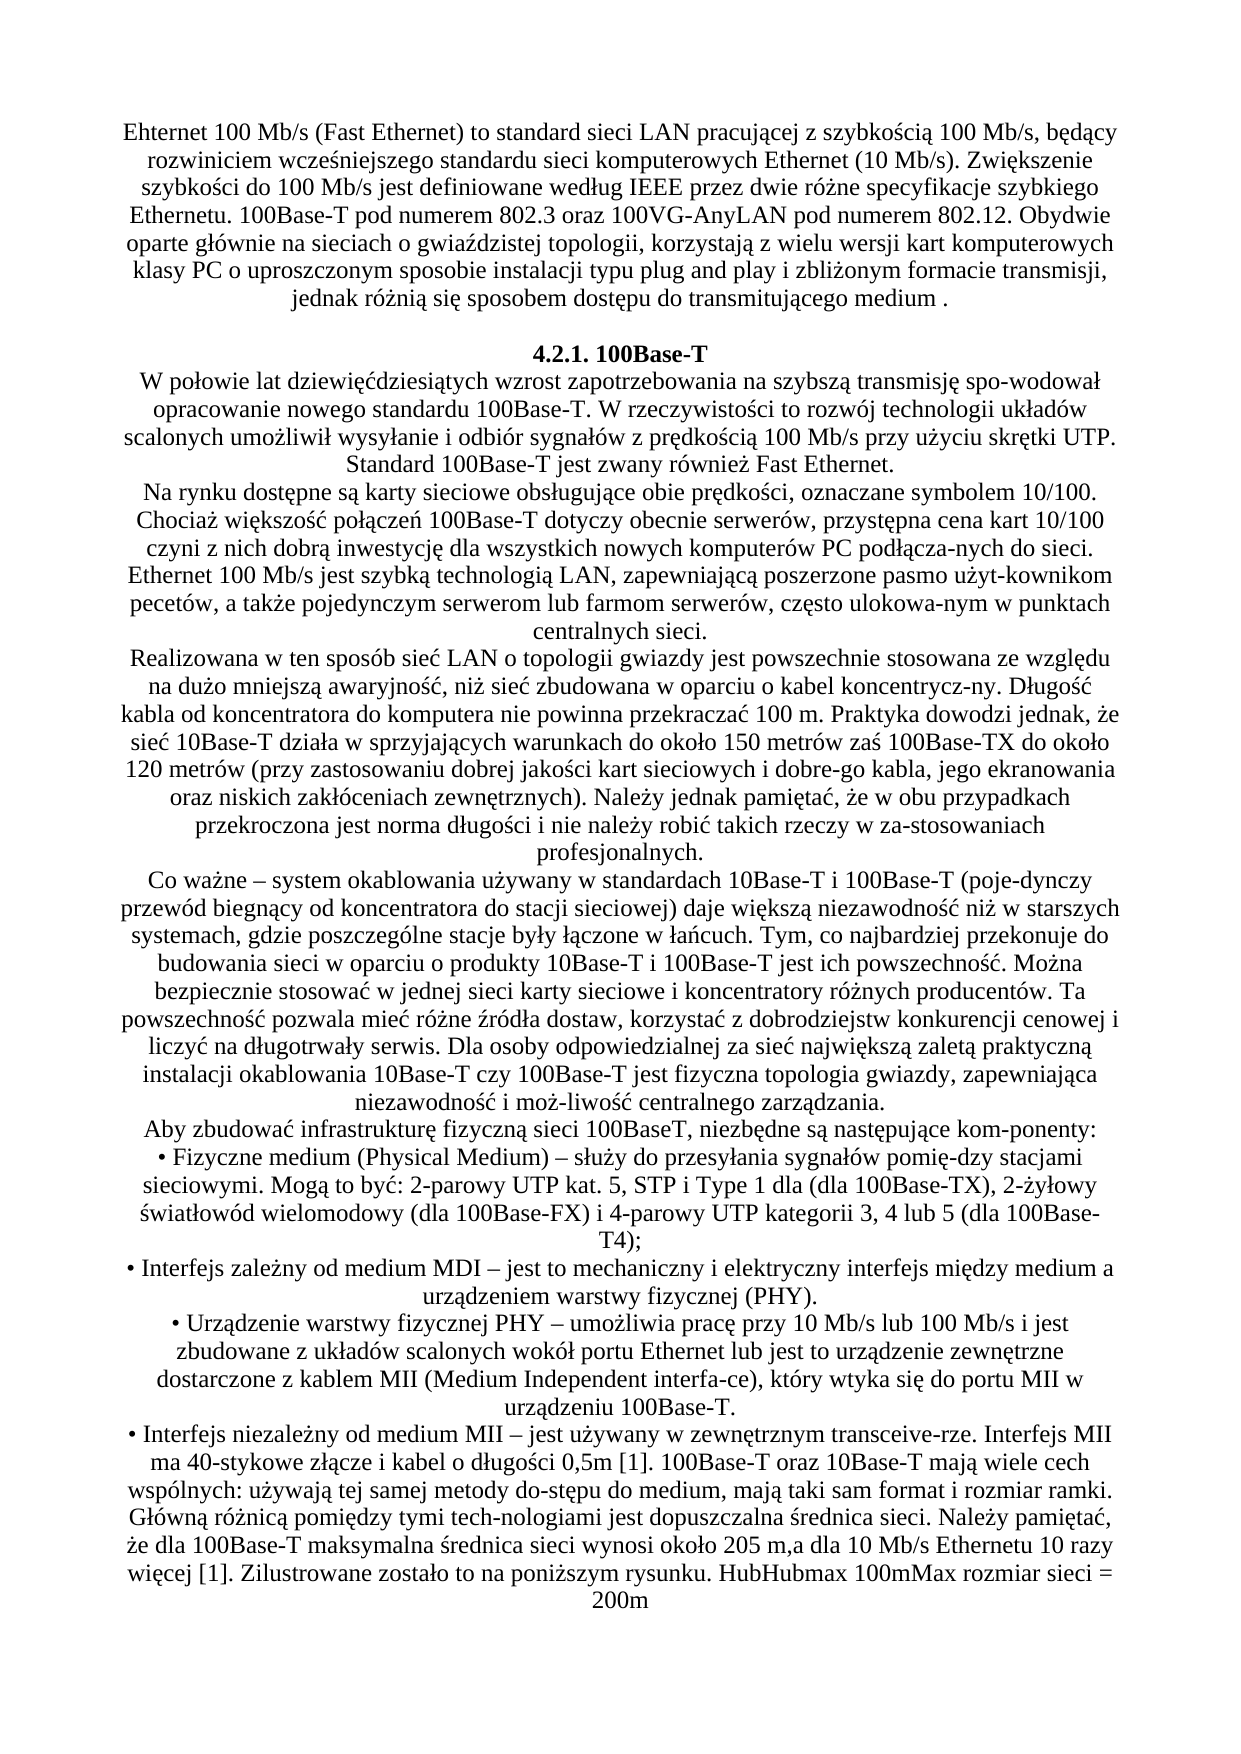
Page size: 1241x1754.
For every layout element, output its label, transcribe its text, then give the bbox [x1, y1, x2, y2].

text Ehternet 100 Mb/s (Fast Ethernet) to standard sieci LAN pracującej z szybkością 100 Mb/s, będący rozwiniciem wcześniejszego standardu sieci komputerowych Ethernet (10 Mb/s). Zwiększenie szybkości do 100 Mb/s jest definiowane według IEEE przez dwie różne specyfikacje szybkiego Ethernetu. 100Base-T pod numerem 802.3 oraz 100VG-AnyLAN pod numerem 802.12. Obydwie oparte głównie na sieciach o gwiaździstej topologii, korzystają z wielu wersji kart komputerowych klasy PC o uproszczonym sposobie instalacji typu plug and play i zbliżonym formacie transmisji, jednak różnią się sposobem dostępu do transmitującego medium . 4.2.1. 100Base-T W połowie lat dziewięćdziesiątych wzrost zapotrzebowania na szybszą transmisję spo-wodował opracowanie nowego standardu 100Base-T. W rzeczywistości to rozwój technologii układów scalonych umożliwił wysyłanie i odbiór sygnałów z prędkością 100 Mb/s przy użyciu skrętki UTP. Standard 100Base-T jest zwany również Fast Ethernet. Na rynku dostępne są karty sieciowe obsługujące obie prędkości, oznaczane symbolem 10/100. Chociaż większość połączeń 100Base-T dotyczy obecnie serwerów, przystępna cena kart 10/100 czyni z nich dobrą inwestycję dla wszystkich nowych komputerów PC podłącza-nych do sieci. Ethernet 100 Mb/s jest szybką technologią LAN, zapewniającą poszerzone pasmo użyt-kownikom pecetów, a także pojedynczym serwerom lub farmom serwerów, często ulokowa-nym w punktach centralnych sieci. Realizowana w ten sposób sieć LAN o topologii gwiazdy jest powszechnie stosowana ze względu na dużo mniejszą awaryjność, niż sieć zbudowana w oparciu o kabel koncentrycz-ny. Długość kabla od koncentratora do komputera nie powinna przekraczać 100 m. Praktyka dowodzi jednak, że sieć 10Base-T działa w sprzyjających warunkach do około 150 metrów zaś 100Base-TX do około 120 metrów (przy zastosowaniu dobrej jakości kart sieciowych i dobre-go kabla, jego ekranowania oraz niskich zakłóceniach zewnętrznych). Należy jednak pamiętać, że w obu przypadkach przekroczona jest norma długości i nie należy robić takich rzeczy w za-stosowaniach profesjonalnych. Co ważne – system okablowania używany w standardach 10Base-T i 100Base-T (poje-dynczy przewód biegnący od koncentratora do stacji sieciowej) daje większą niezawodność niż w starszych systemach, gdzie poszczególne stacje były łączone w łańcuch. Tym, co najbardziej przekonuje do budowania sieci w oparciu o produkty 10Base-T i 100Base-T jest ich powszechność. Można bezpiecznie stosować w jednej sieci karty sieciowe i koncentratory różnych producentów. Ta powszechność pozwala mieć różne źródła dostaw, korzystać z dobrodziejstw konkurencji cenowej i liczyć na długotrwały serwis. Dla osoby odpowiedzialnej za sieć największą zaletą praktyczną instalacji okablowania 10Base-T czy 100Base-T jest fizyczna topologia gwiazdy, zapewniająca niezawodność i moż-liwość centralnego zarządzania. Aby zbudować infrastrukturę fizyczną sieci 100BaseT, niezbędne są następujące kom-ponenty: • Fizyczne medium (Physical Medium) – służy do przesyłania sygnałów pomię-dzy stacjami sieciowymi. Mogą to być: 2-parowy UTP kat. 5, STP i Type 1 dla (dla 100Base-TX), 2-żyłowy światłowód wielomodowy (dla 100Base-FX) i 4-parowy UTP kategorii 3, 4 lub 5 (dla 100Base-T4); • Interfejs zależny od medium MDI – jest to mechaniczny i elektryczny interfejs między medium a urządzeniem warstwy fizycznej (PHY). • Urządzenie warstwy fizycznej PHY – umożliwia pracę przy 10 Mb/s lub 100 Mb/s i jest zbudowane z układów scalonych wokół portu Ethernet lub jest to urządzenie zewnętrzne dostarczone z kablem MII (Medium Independent interfa-ce), który wtyka się do portu MII w urządzeniu 100Base-T. • Interfejs niezależny od medium MII – jest używany w zewnętrznym transceive-rze. Interfejs MII ma 40-stykowe złącze i kabel o długości 0,5m [1]. 100Base-T oraz 10Base-T mają wiele cech wspólnych: używają tej samej metody do-stępu do medium, mają taki sam format i rozmiar ramki. Główną różnicą pomiędzy tymi tech-nologiami jest dopuszczalna średnica sieci. Należy pamiętać, że dla 100Base-T maksymalna średnica sieci wynosi około 205 m,a dla 10 Mb/s Ethernetu 10 razy więcej [1]. Zilustrowane zostało to na poniższym rysunku. HubHubmax 100mMax rozmiar sieci = 200m [118, 118, 1122, 1614]
